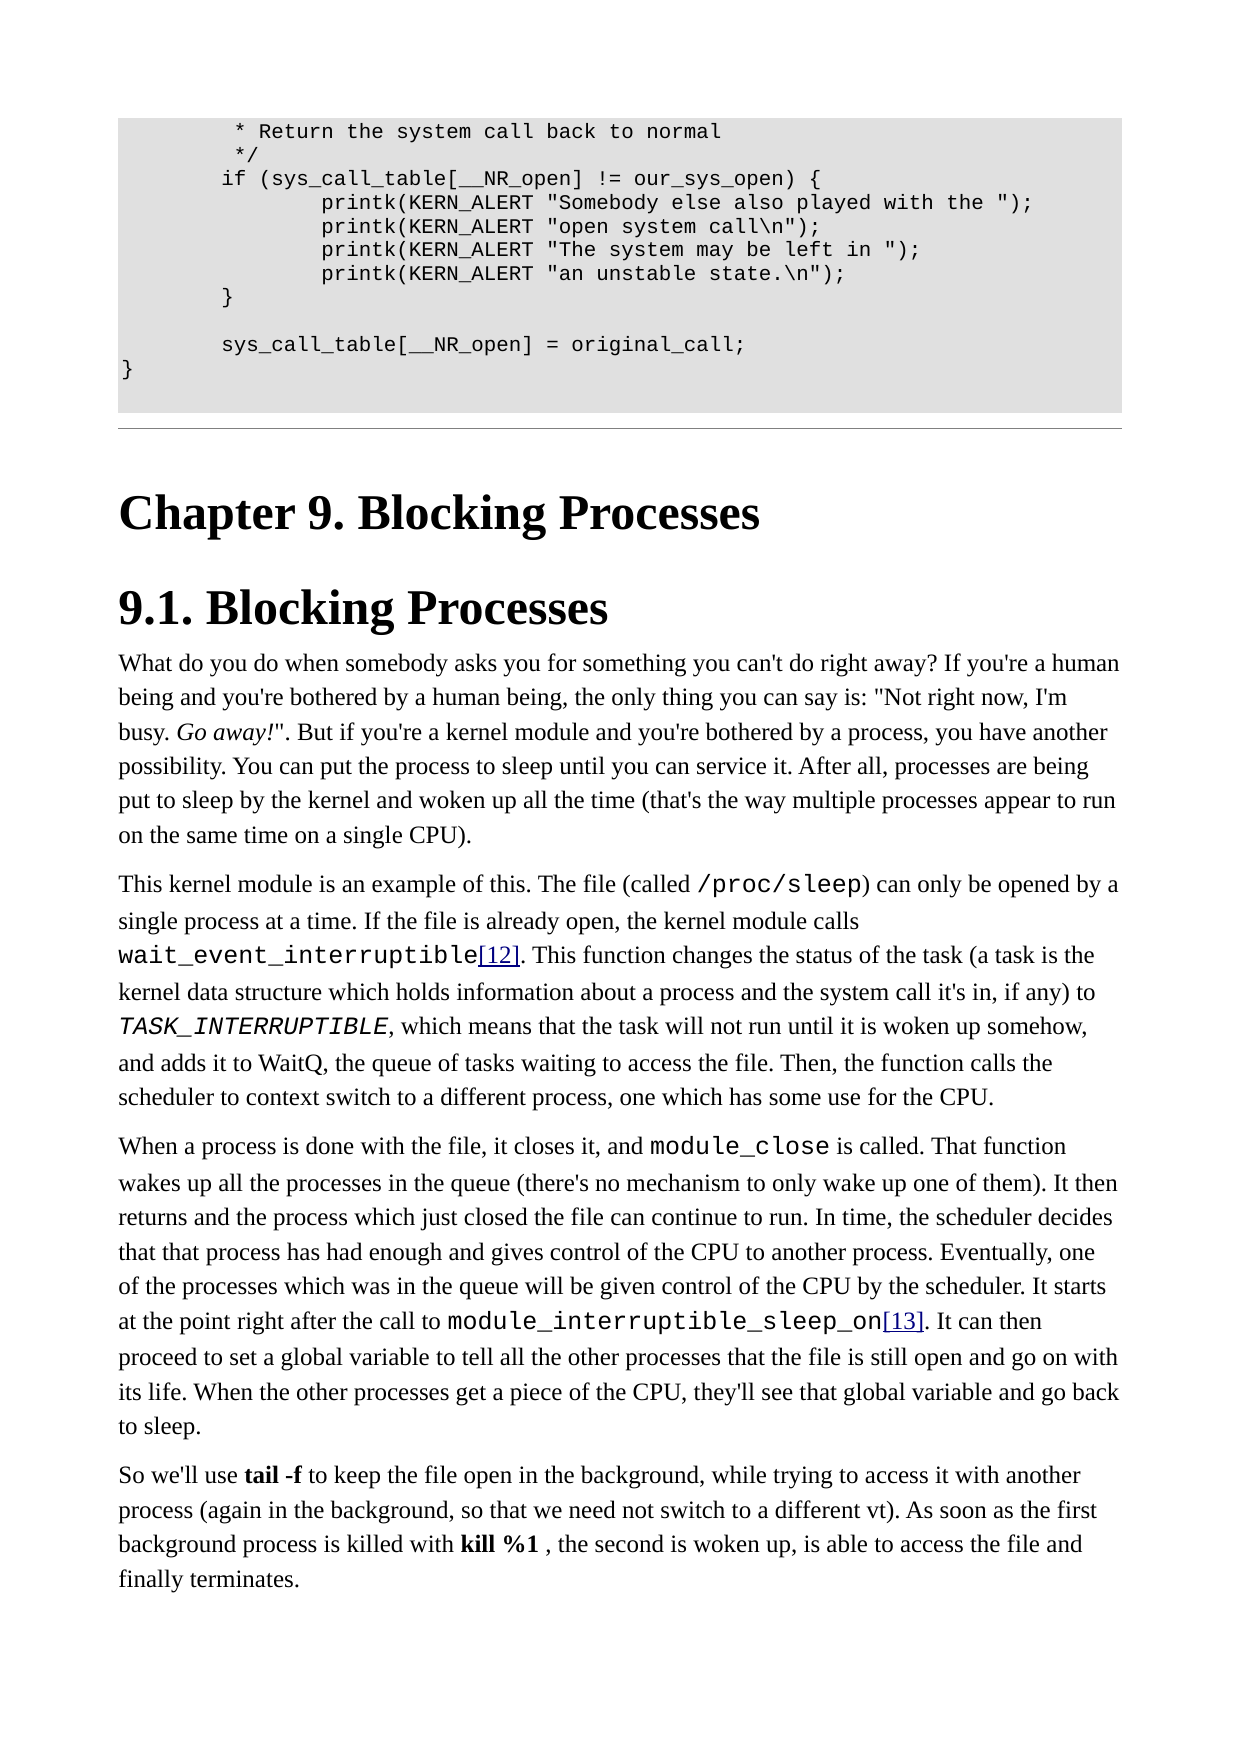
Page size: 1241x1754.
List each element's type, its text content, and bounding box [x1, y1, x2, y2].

subtitle Chapter 9. Blocking Processes [118, 483, 1122, 540]
text What do you do when somebody asks you for something you can't do right away? If you're a human being and you're bothered by a human being, the only thing you can say is: "Not right now, I'm busy. Go away!". But if you're a kernel module and you're bothered by a process, you have another possibility. You can put the process to sleep until you can service it. After all, processes are being put to sleep by the kernel and woken up all the time (that's the way multiple processes appear to run on the same time on a single CPU). [118, 648, 1122, 849]
subtitle 9.1. Blocking Processes [118, 578, 1122, 635]
text This kernel module is an example of this. The file (called /proc/sleep) can only be opened by a single process at a time. If the file is already open, the kernel module calls wait_event_interruptible[12]. This function changes the status of the task (a task is the kernel data structure which holds information about a process and the system call it's in, if any) to TASK_INTERRUPTIBLE, which means that the task will not run until it is woken up somehow, and adds it to WaitQ, the queue of tasks waiting to access the file. Then, the function calls the scheduler to context switch to a different process, one which has some use for the CPU. [118, 869, 1122, 1111]
table_header * Return the system call back to normal */ if (sys_call_table[__NR_open] != our_sys_open) { printk(KERN_ALERT "Somebody else also played with the "); printk(KERN_ALERT "open system call\n"); printk(KERN_ALERT "The system may be left in "); printk(KERN_ALERT "an unstable state.\n"); } sys_call_table[__NR_open] = original_call; } [118, 118, 1122, 413]
text So we'll use tail -f to keep the file open in the background, while trying to access it with another process (again in the background, so that we need not switch to a different vt). As soon as the first background process is killed with kill %1 , the second is woken up, is able to access the file and finally terminates. [118, 1460, 1122, 1593]
text When a process is done with the file, it closes it, and module_close is called. That function wakes up all the processes in the queue (there's no mechanism to only wake up one of them). It then returns and the process which just closed the file can continue to run. In time, the scheduler decides that that process has had enough and gives control of the CPU to another process. Eventually, one of the processes which was in the queue will be given control of the CPU by the scheduler. It starts at the point right after the call to module_interruptible_sleep_on[13]. It can then proceed to set a global variable to tell all the other processes that the file is still open and go on with its life. When the other processes get a piece of the CPU, they'll see that global variable and go back to sleep. [118, 1131, 1122, 1440]
